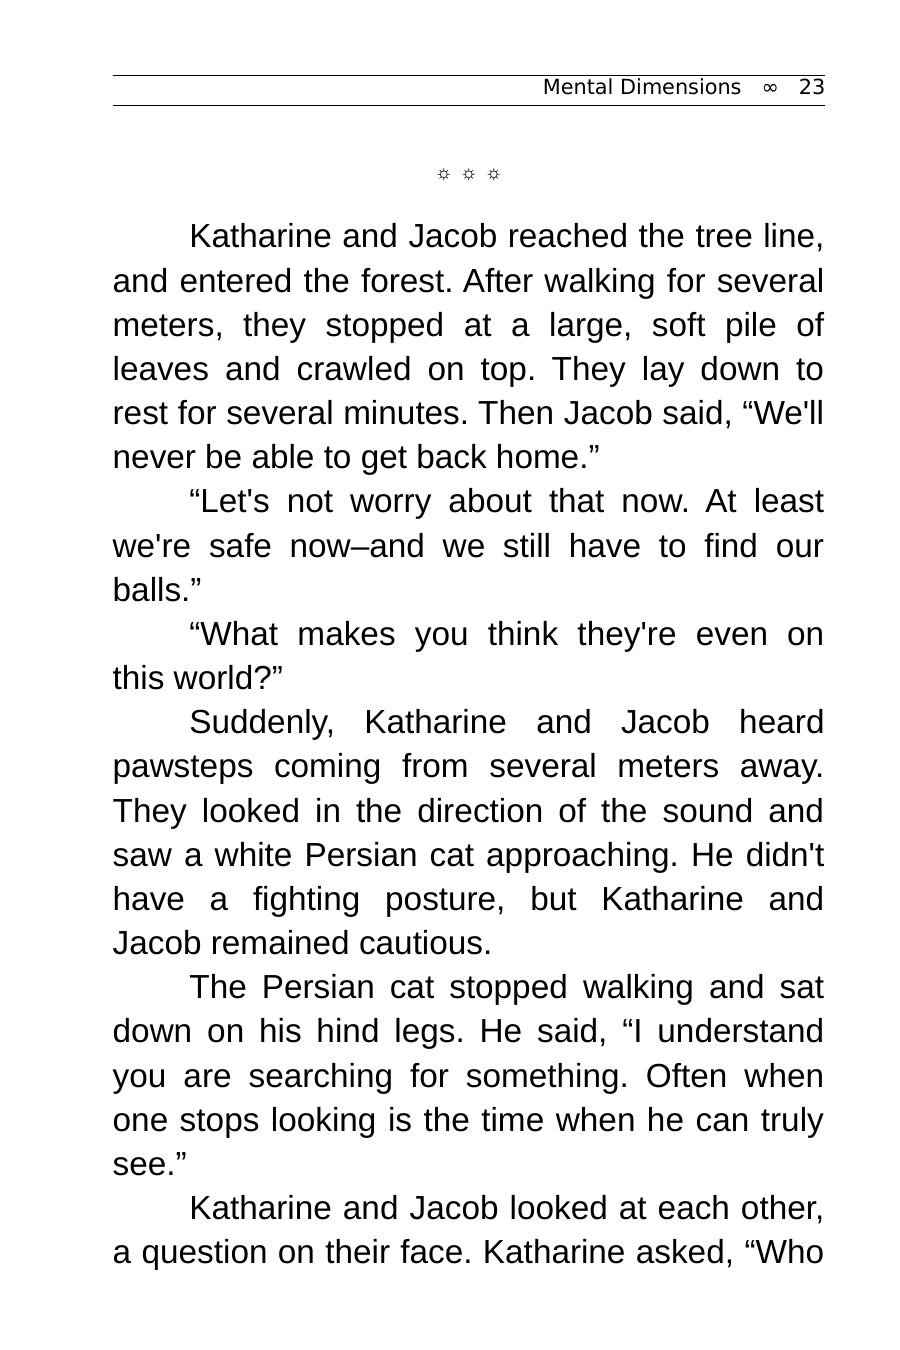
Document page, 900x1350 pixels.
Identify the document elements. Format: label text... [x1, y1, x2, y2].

text ☼ ☼ ☼ [112, 162, 825, 186]
text Suddenly, Katharine and Jacob heard pawsteps coming from several meters away. They looked in the direction of the sound and saw a white Persian cat approaching. He didn't have a fighting posture, but Katharine and Jacob remained cautious. [112, 702, 825, 962]
text “What makes you think they're even on this world?” [112, 614, 825, 697]
text The Persian cat stopped walking and sat down on his hind legs. He said, “I understand you are searching for something. Often when one stops looking is the time when he can truly see.” [112, 967, 825, 1182]
text “Let's not worry about that now. At least we're safe now–and we still have to find our balls.” [112, 482, 825, 608]
text Katharine and Jacob looked at each other, a question on their face. Katharine asked, “Who [112, 1188, 825, 1271]
text Katharine and Jacob reached the tree line, and entered the forest. After walking for several meters, they stopped at a large, soft pile of leaves and crawled on top. They lay down to rest for several minutes. Then Jacob said, “We'll never be able to get back home.” [112, 217, 825, 476]
